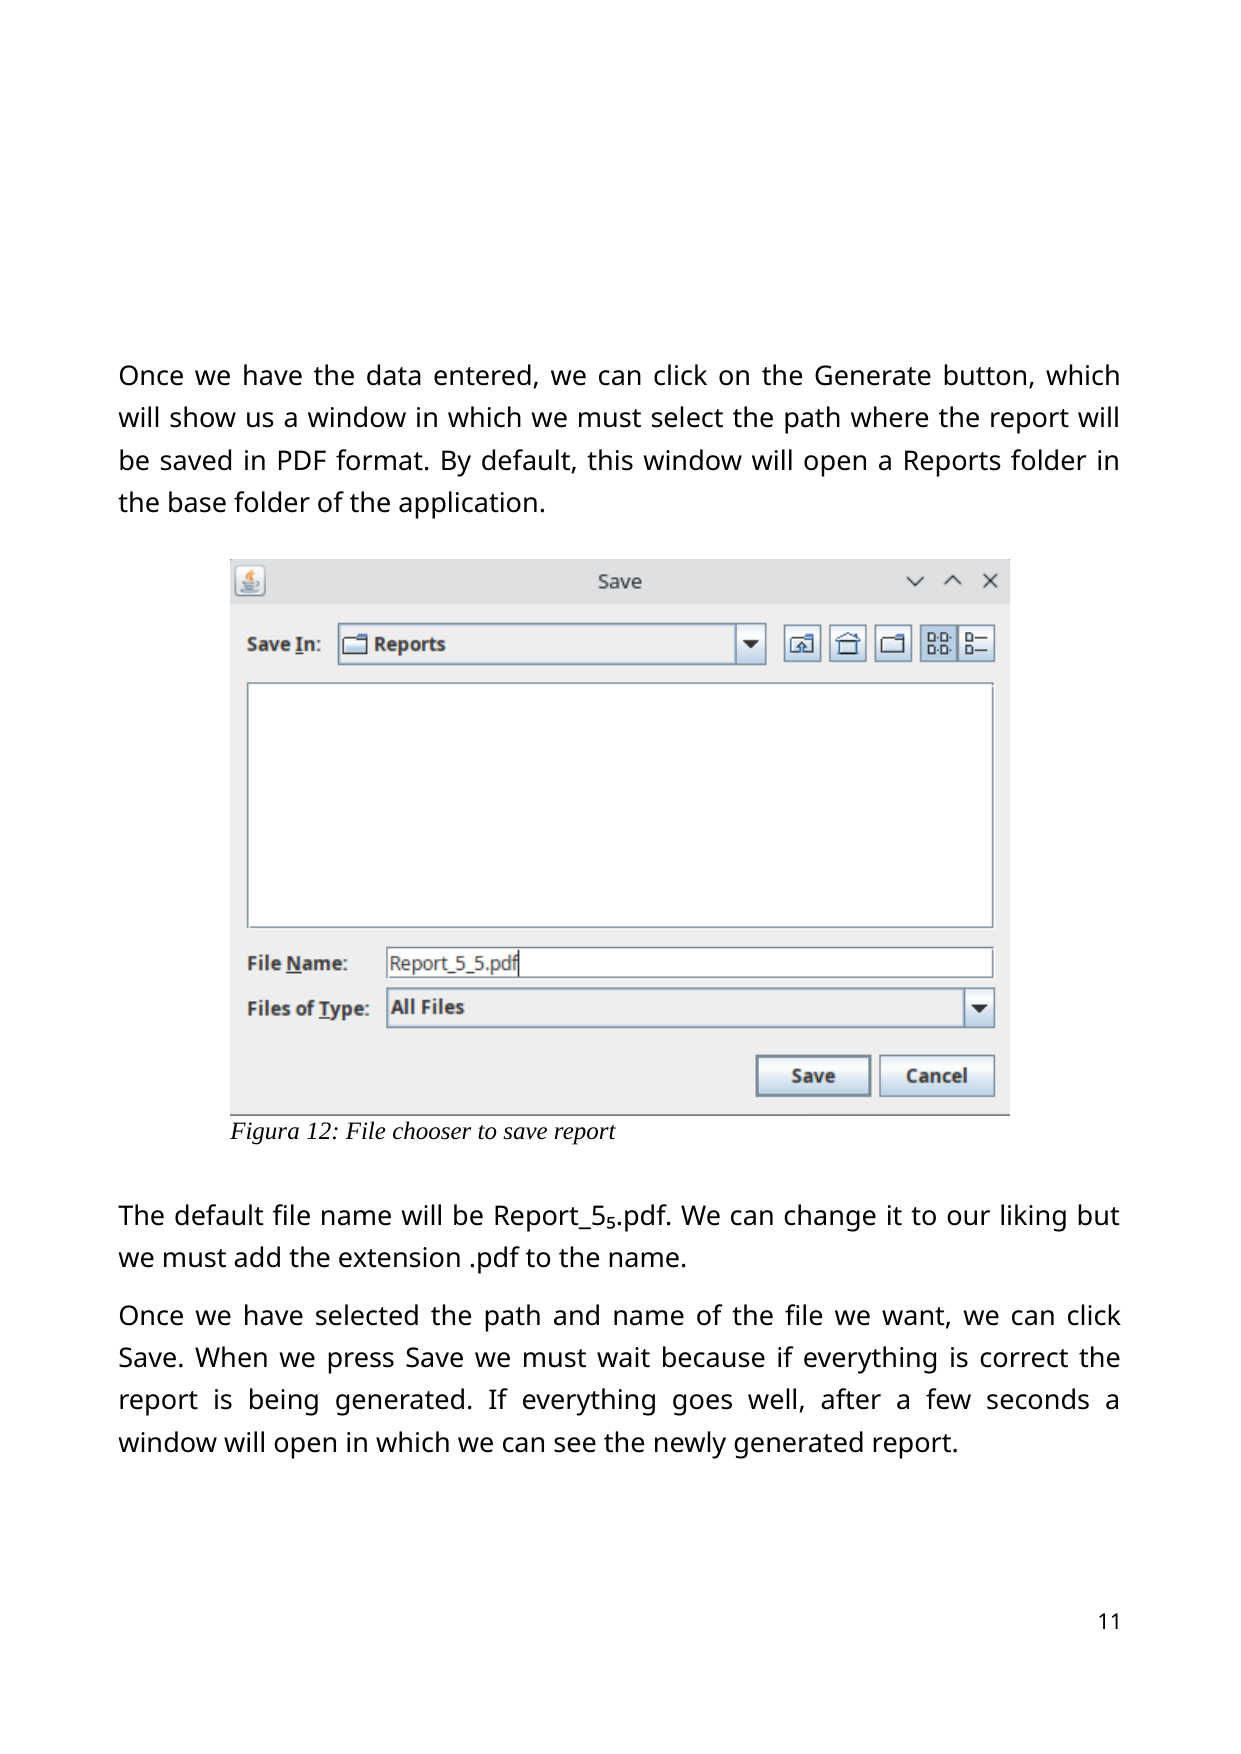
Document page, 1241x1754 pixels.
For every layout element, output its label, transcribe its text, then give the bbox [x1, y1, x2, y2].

picture [230, 559, 1011, 1116]
text The default file name will be Report_5₅.pdf. We can change it to our liking but we must add the extension .pdf to the name. [118, 1197, 1122, 1276]
text Figura 12: File chooser to save report [230, 1116, 1010, 1145]
text Once we have selected the path and name of the file we want, we can click Save. When we press Save we must wait because if everything is correct the report is being generated. If everything goes well, after a few seconds a window will open in which we can see the newly generated report. [118, 1296, 1122, 1460]
text Once we have the data entered, we can click on the Generate button, which will show us a window in which we must select the path where the report will be saved in PDF format. By default, this window will open a Reports folder in the base folder of the application. [118, 356, 1122, 520]
